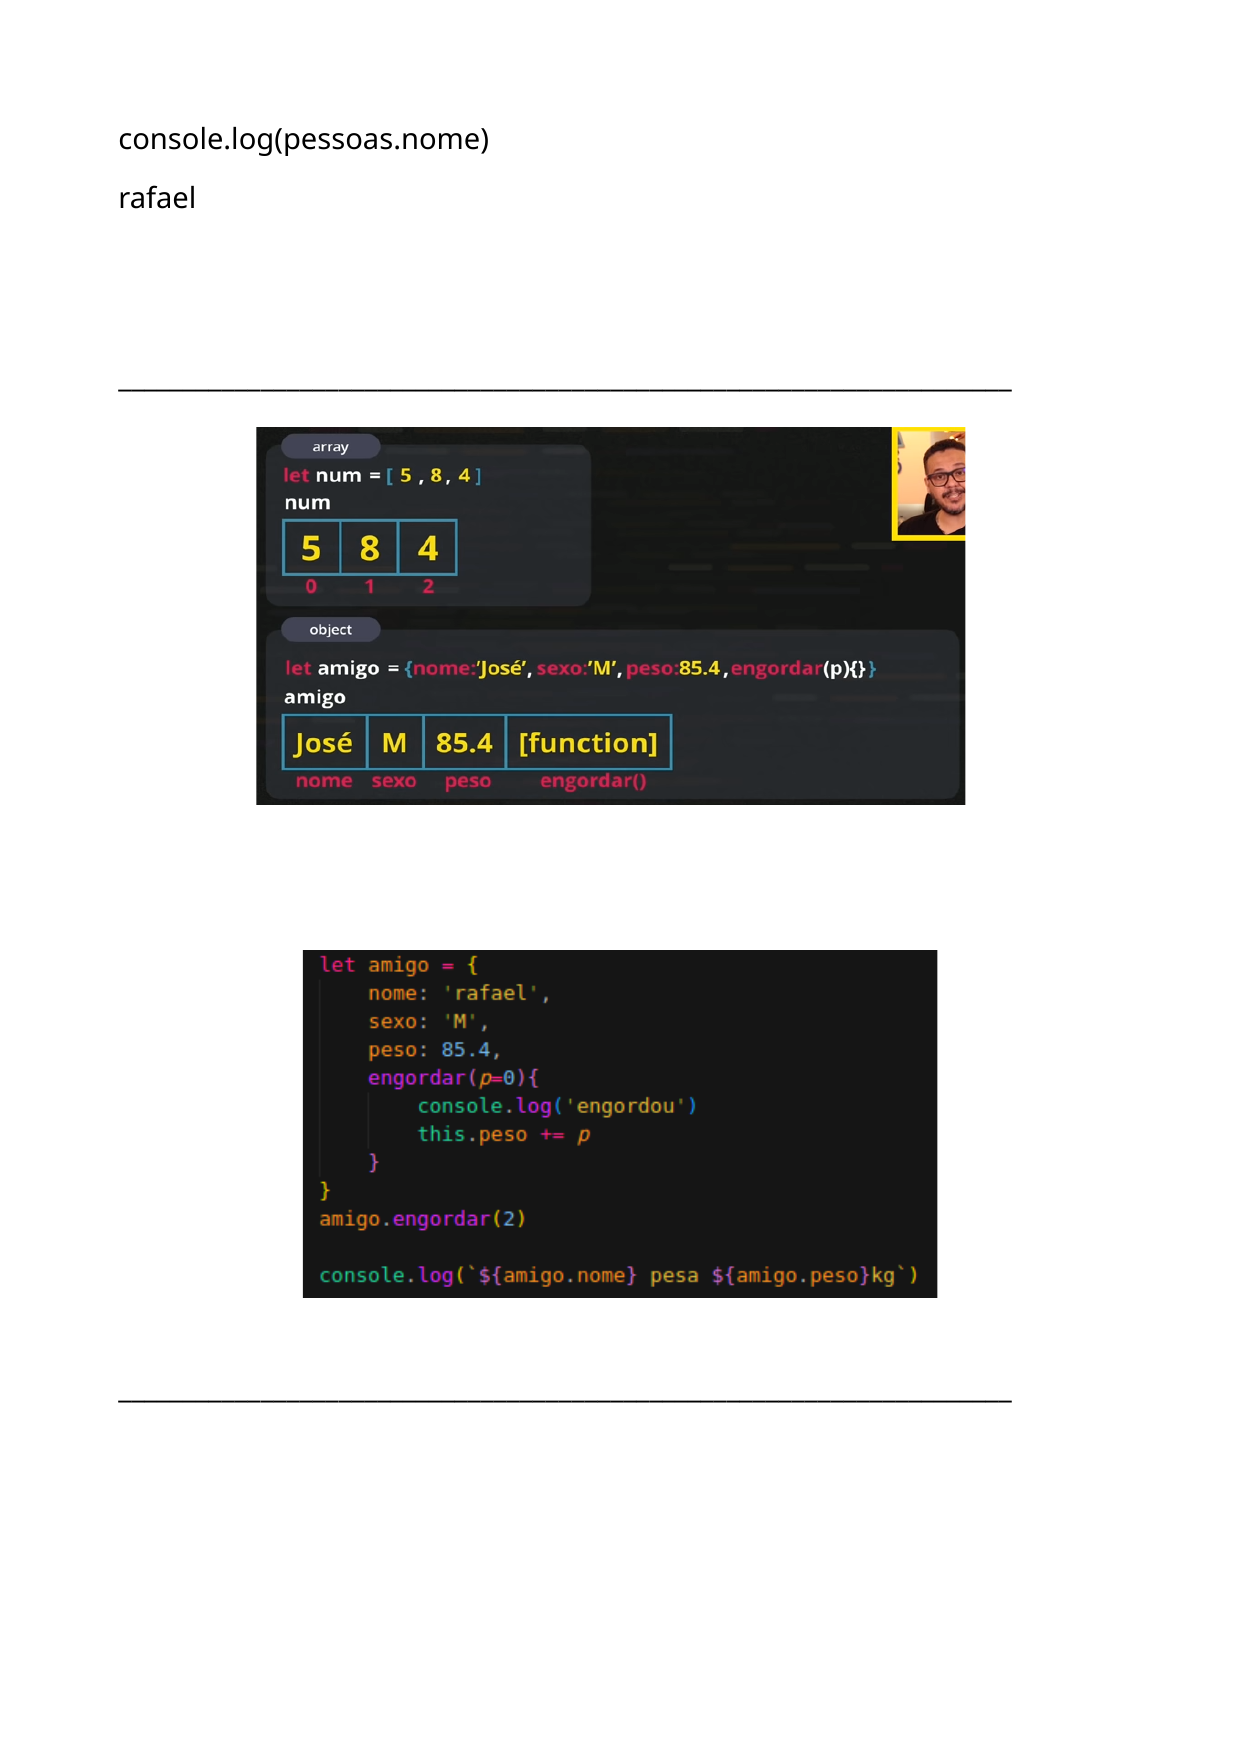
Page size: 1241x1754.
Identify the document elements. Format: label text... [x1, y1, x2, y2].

picture [302, 950, 938, 1298]
text _____________________________________________________________________ [118, 356, 1122, 396]
picture [256, 427, 966, 805]
text rafael [118, 178, 1122, 217]
text console.log(pessoas.nome) [118, 118, 1122, 158]
text _____________________________________________________________________ [118, 1367, 1122, 1407]
